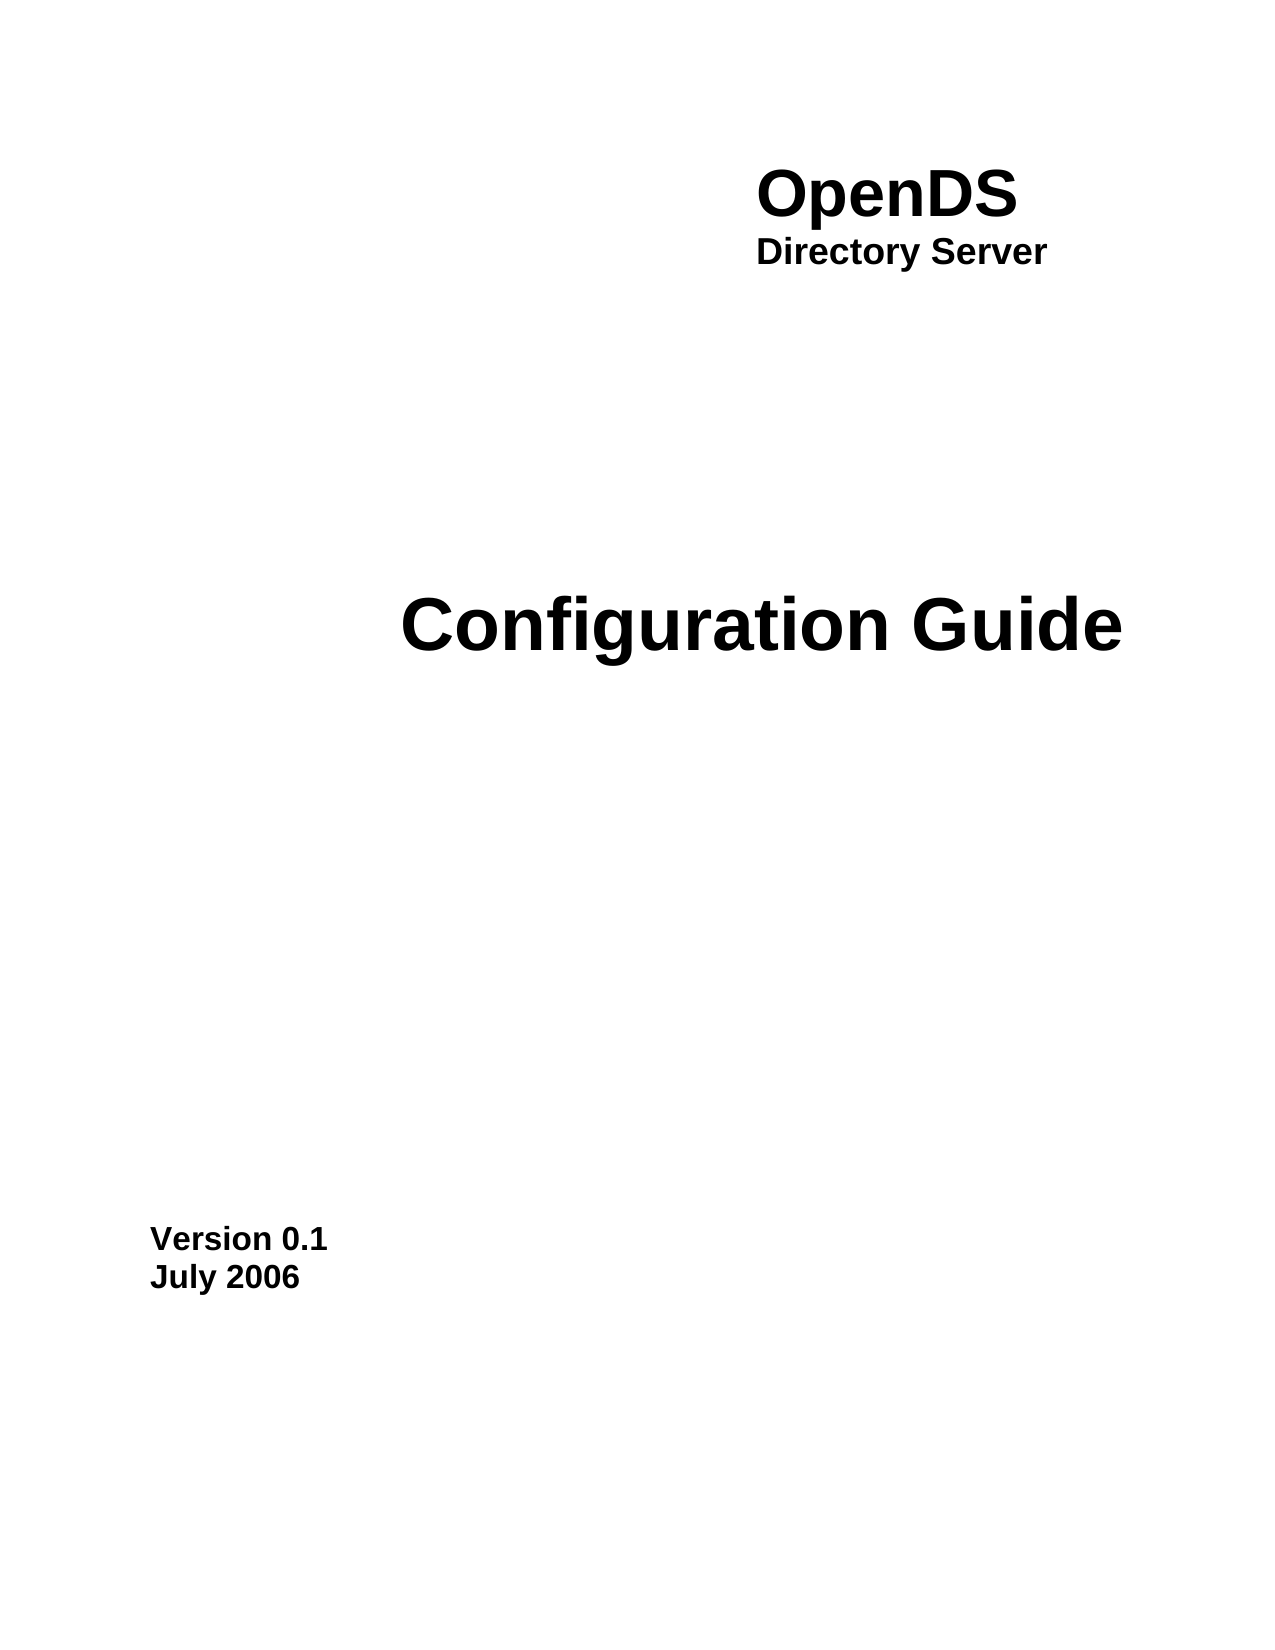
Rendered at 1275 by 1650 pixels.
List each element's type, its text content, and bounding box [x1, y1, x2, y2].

text Configuration Guide [150, 583, 1125, 666]
text Version 0.1 [150, 1221, 1125, 1258]
text July 2006 [150, 1258, 1125, 1295]
table_header OpenDS Directory Server [750, 150, 1125, 278]
